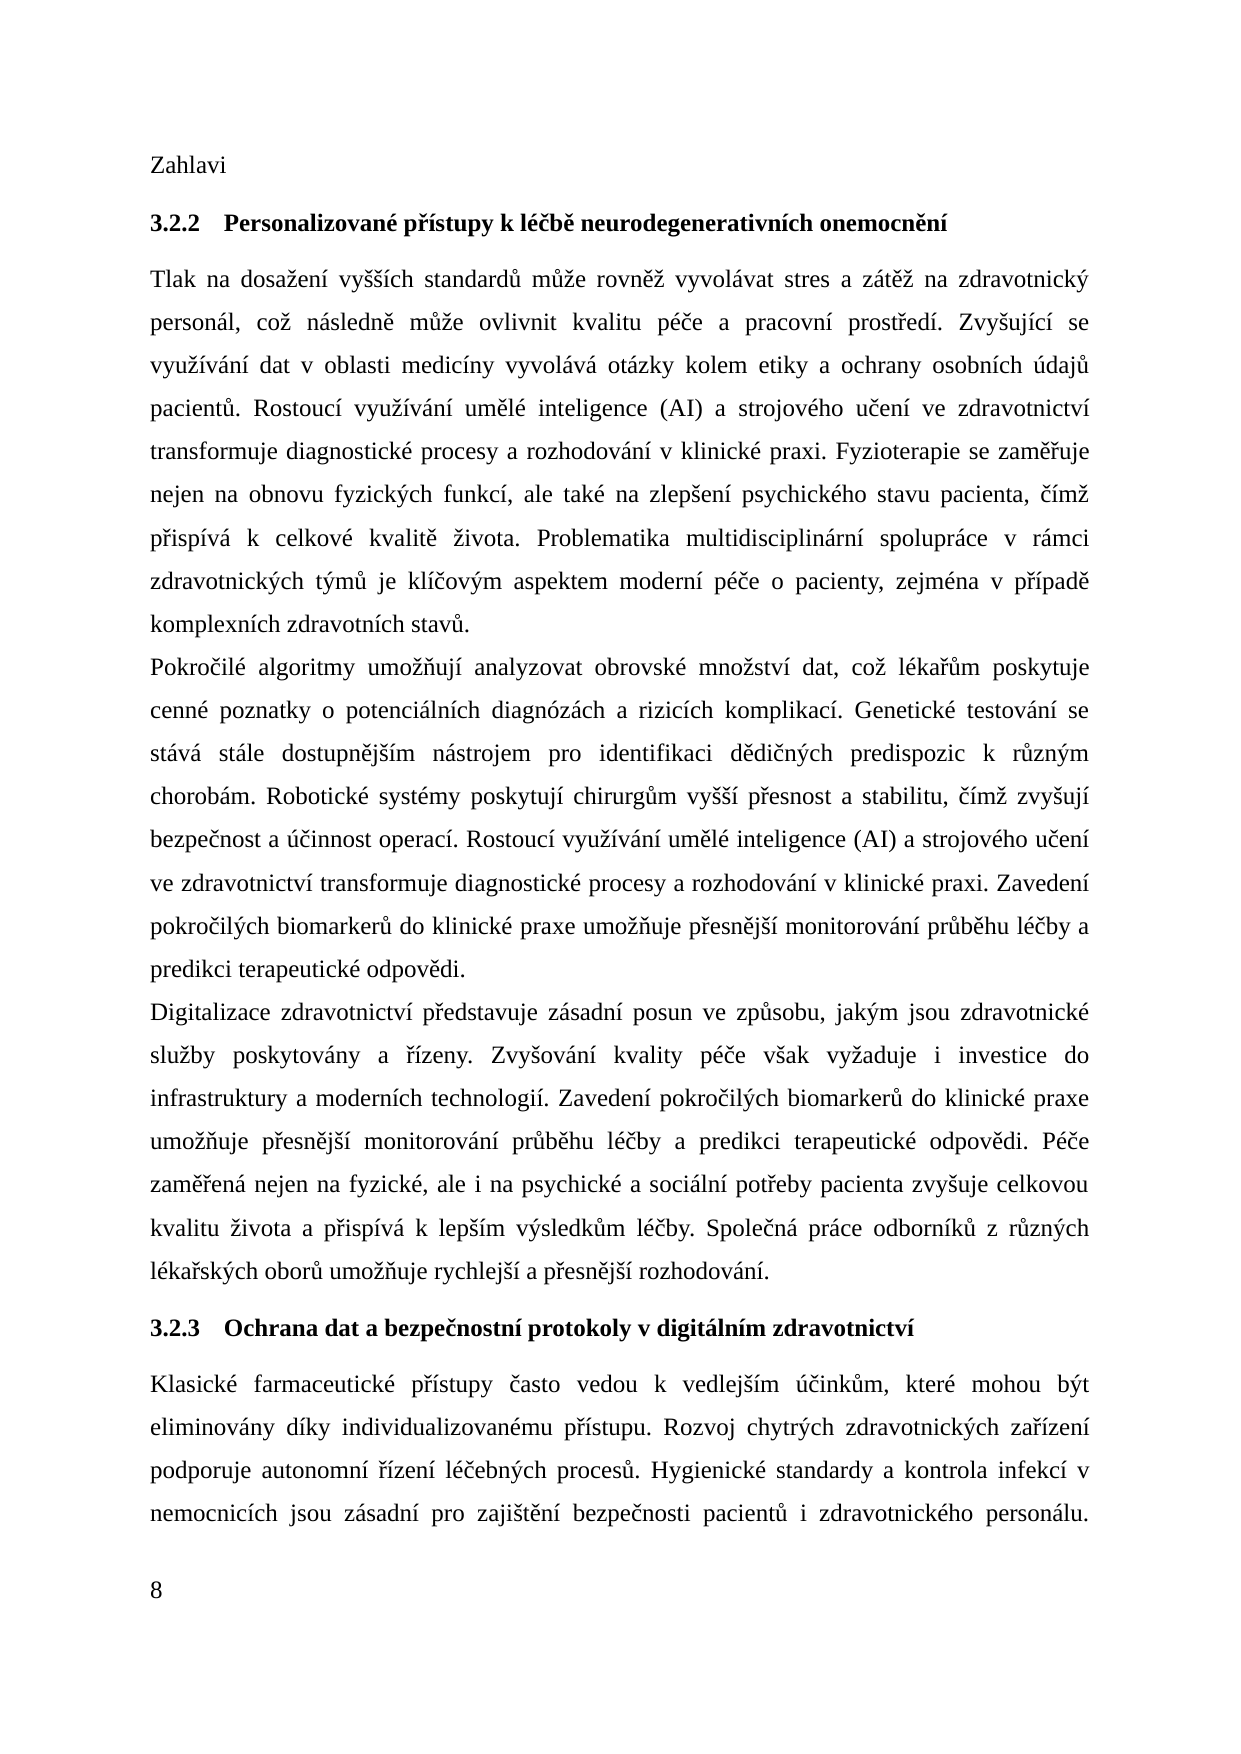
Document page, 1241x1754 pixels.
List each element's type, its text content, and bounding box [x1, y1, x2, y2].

text Pokročilé algoritmy umožňují analyzovat obrovské množství dat, což lékařům poskytuje cenné poznatky o potenciálních diagnózách a rizicích komplikací. Genetické testování se stává stále dostupnějším nástrojem pro identifikaci dědičných predispozic k různým chorobám. Robotické systémy poskytují chirurgům vyšší přesnost a stabilitu, čímž zvyšují bezpečnost a účinnost operací. Rostoucí využívání umělé inteligence (AI) a strojového učení ve zdravotnictví transformuje diagnostické procesy a rozhodování v klinické praxi. Zavedení pokročilých biomarkerů do klinické praxe umožňuje přesnější monitorování průběhu léčby a predikci terapeutické odpovědi. [150, 652, 1090, 983]
subtitle Ochrana dat a bezpečnostní protokoly v digitálním zdravotnictví [150, 1313, 1090, 1342]
text Tlak na dosažení vyšších standardů může rovněž vyvolávat stres a zátěž na zdravotnický personál, což následně může ovlivnit kvalitu péče a pracovní prostředí. Zvyšující se využívání dat v oblasti medicíny vyvolává otázky kolem etiky a ochrany osobních údajů pacientů. Rostoucí využívání umělé inteligence (AI) a strojového učení ve zdravotnictví transformuje diagnostické procesy a rozhodování v klinické praxi. Fyzioterapie se zaměřuje nejen na obnovu fyzických funkcí, ale také na zlepšení psychického stavu pacienta, čímž přispívá k celkové kvalitě života. Problematika multidisciplinární spolupráce v rámci zdravotnických týmů je klíčovým aspektem moderní péče o pacienty, zejména v případě komplexních zdravotních stavů. [150, 264, 1090, 638]
text Klasické farmaceutické přístupy často vedou k vedlejším účinkům, které mohou být eliminovány díky individualizovanému přístupu. Rozvoj chytrých zdravotnických zařízení podporuje autonomní řízení léčebných procesů. Hygienické standardy a kontrola infekcí v nemocnicích jsou zásadní pro zajištění bezpečnosti pacientů i zdravotnického personálu. [150, 1369, 1090, 1527]
subtitle Personalizované přístupy k léčbě neurodegenerativních onemocnění [150, 208, 1090, 237]
text Digitalizace zdravotnictví představuje zásadní posun ve způsobu, jakým jsou zdravotnické služby poskytovány a řízeny. Zvyšování kvality péče však vyžaduje i investice do infrastruktury a moderních technologií. Zavedení pokročilých biomarkerů do klinické praxe umožňuje přesnější monitorování průběhu léčby a predikci terapeutické odpovědi. Péče zaměřená nejen na fyzické, ale i na psychické a sociální potřeby pacienta zvyšuje celkovou kvalitu života a přispívá k lepším výsledkům léčby. Společná práce odborníků z různých lékařských oborů umožňuje rychlejší a přesnější rozhodování. [150, 997, 1090, 1284]
